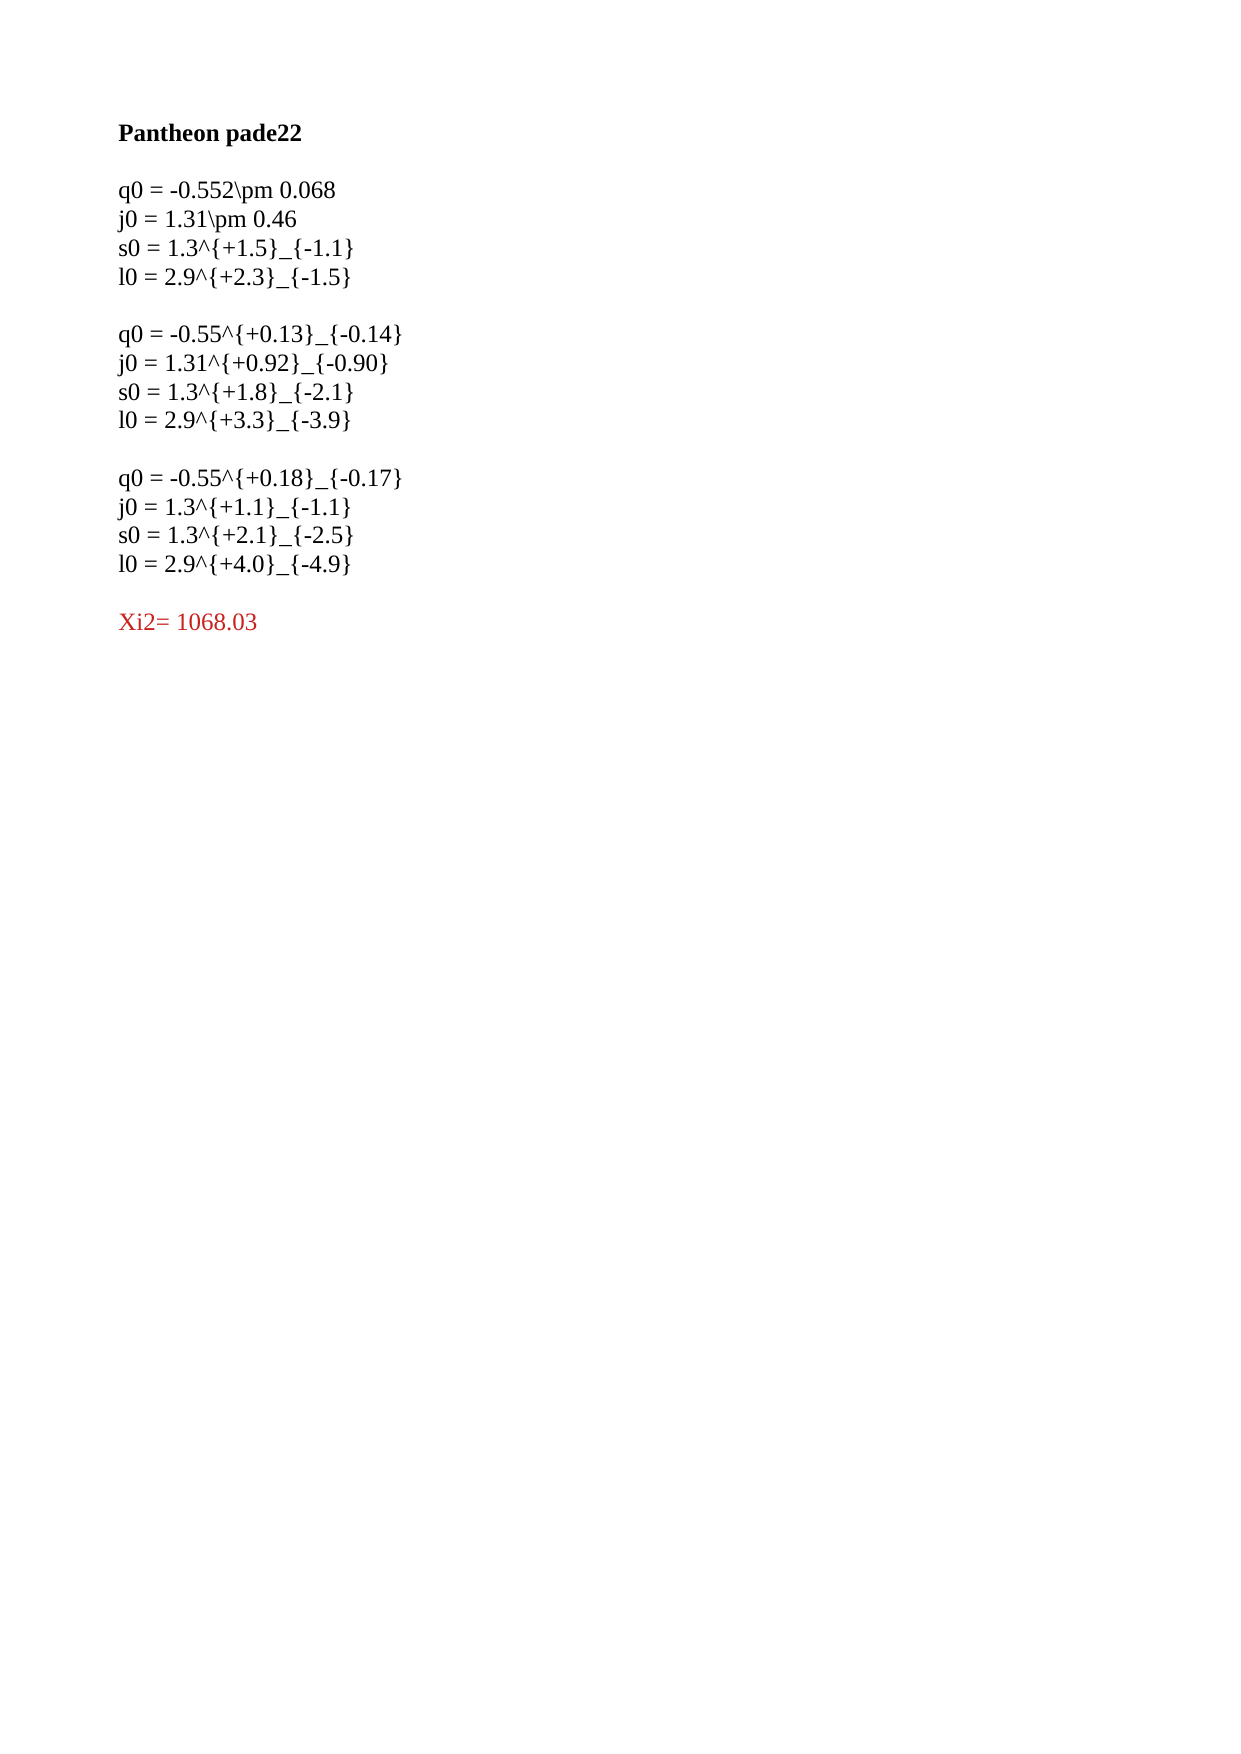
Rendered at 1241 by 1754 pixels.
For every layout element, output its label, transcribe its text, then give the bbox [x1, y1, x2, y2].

text l0 = 2.9^{+3.3}_{-3.9} [118, 406, 1122, 434]
text q0 = -0.55^{+0.18}_{-0.17} [118, 463, 1122, 492]
text Pantheon pade22 [118, 118, 1122, 147]
text s0 = 1.3^{+1.5}_{-1.1} [118, 233, 1122, 262]
text q0 = -0.552\pm 0.068 [118, 176, 1122, 204]
text Xi2= 1068.03 [118, 607, 1122, 636]
text j0 = 1.31\pm 0.46 [118, 204, 1122, 233]
text l0 = 2.9^{+2.3}_{-1.5} [118, 262, 1122, 291]
text s0 = 1.3^{+2.1}_{-2.5} [118, 521, 1122, 549]
text j0 = 1.31^{+0.92}_{-0.90} [118, 348, 1122, 377]
text j0 = 1.3^{+1.1}_{-1.1} [118, 492, 1122, 521]
text l0 = 2.9^{+4.0}_{-4.9} [118, 549, 1122, 578]
text s0 = 1.3^{+1.8}_{-2.1} [118, 377, 1122, 406]
text q0 = -0.55^{+0.13}_{-0.14} [118, 319, 1122, 348]
